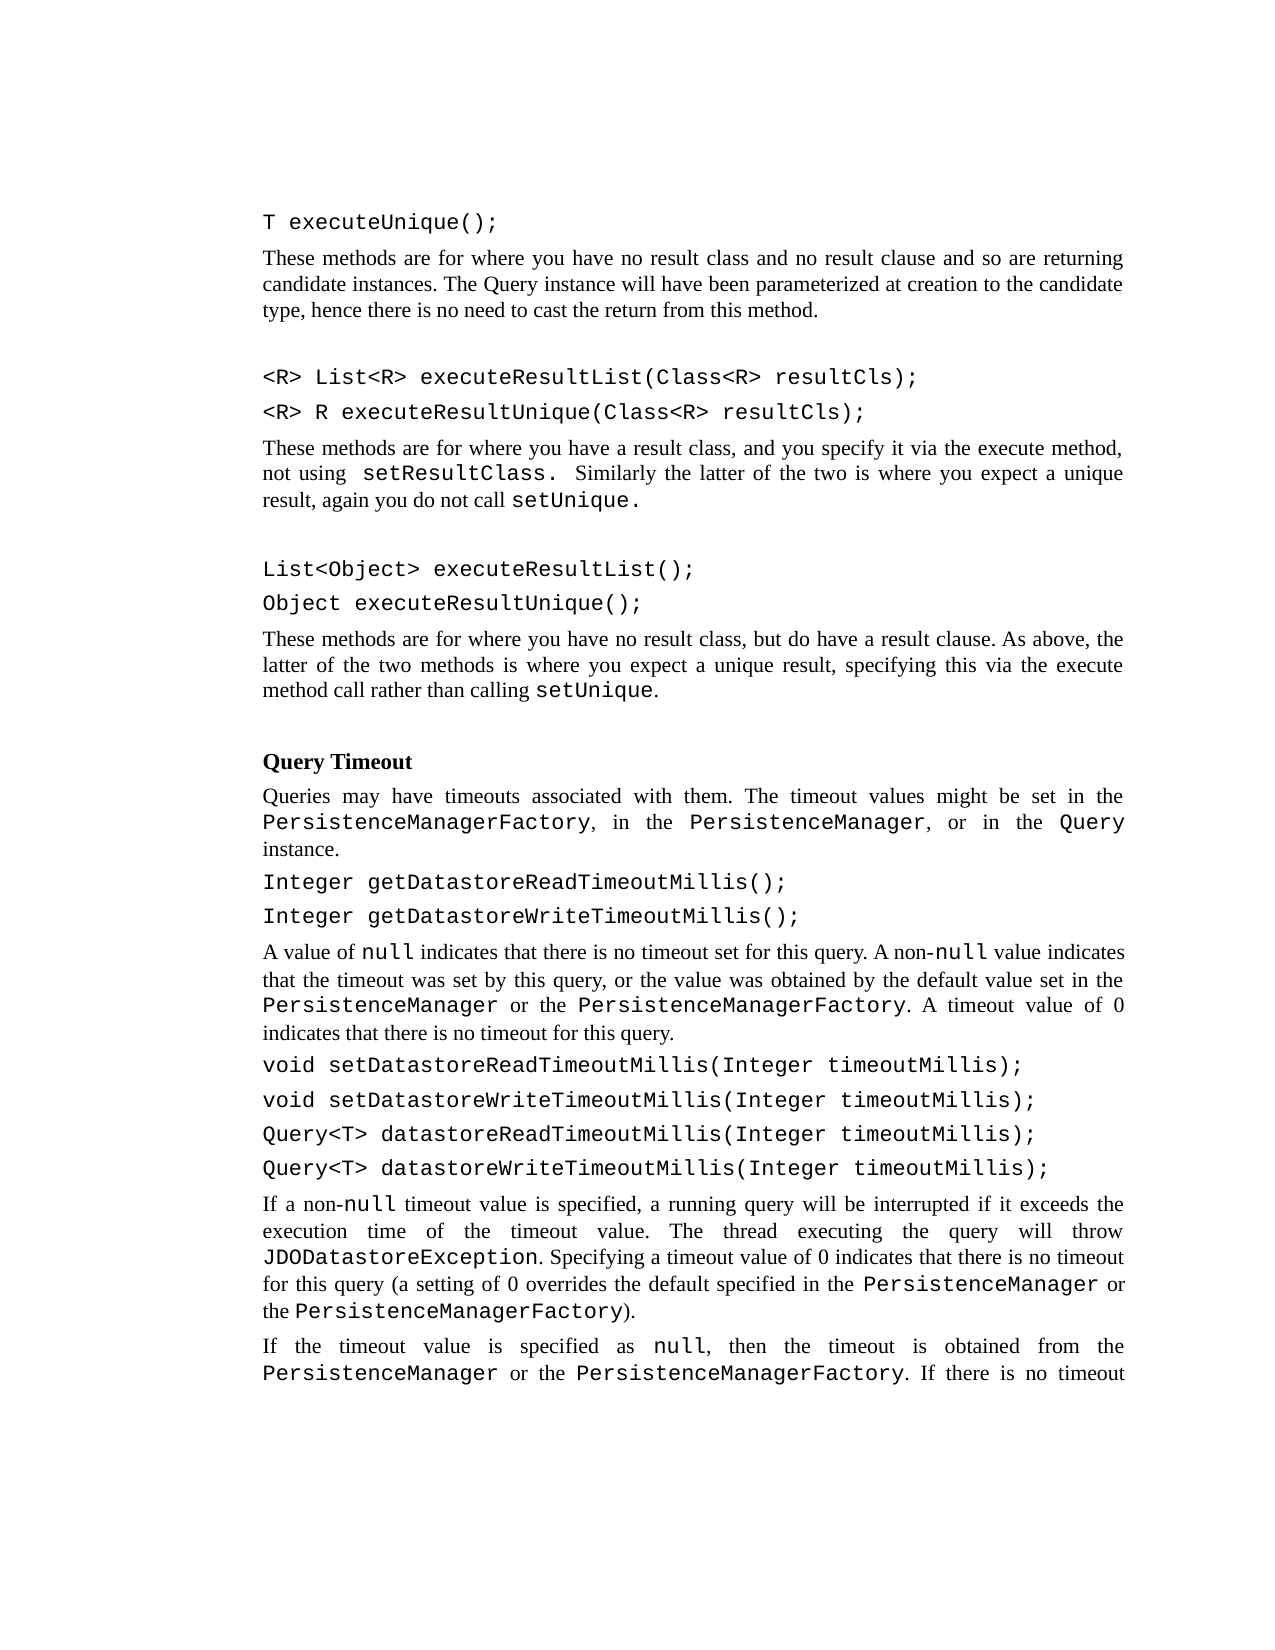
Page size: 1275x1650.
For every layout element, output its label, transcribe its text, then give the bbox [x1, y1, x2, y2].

text Query<T> datastoreReadTimeoutMillis(Integer timeoutMillis); [262, 1122, 1125, 1148]
text void setDatastoreWriteTimeoutMillis(Integer timeoutMillis); [262, 1087, 1125, 1113]
text These methods are for where you have a result class, and you specify it via the execute method, not using setResultClass. Similarly the latter of the two is where you expect a unique result, again you do not call setUnique. [262, 434, 1125, 514]
text These methods are for where you have no result class, but do have a result clause. As above, the latter of the two methods is where you expect a unique result, specifying this via the execute method call rather than calling setUnique. [262, 625, 1125, 704]
text A14.6.1-7 [If a non-null timeout value is specified, a running query will be interrupted if it exceeds the execution time of the timeout value. The thread executing the query will throw JDODatastoreException. Specifying a timeout value of 0 indicates that there is no timeout for this query (a setting of 0 overrides the default specified in the PersistenceManager or the PersistenceManagerFactory).] [262, 1191, 1125, 1324]
subtitle Query Timeout [150, 747, 1125, 774]
text Query<T> datastoreWriteTimeoutMillis(Integer timeoutMillis); [262, 1156, 1125, 1182]
text Integer getDatastoreReadTimeoutMillis(); [262, 870, 1125, 896]
text List<Object> executeResultList(); [262, 557, 1125, 583]
text If the timeout value is specified as null, then the timeout is obtained from the PersistenceManager or the PersistenceManagerFactory. If there is no timeout [262, 1333, 1125, 1387]
text T executeUnique(); [262, 210, 1125, 236]
text These methods are for where you have no result class and no result clause and so are returning candidate instances. The Query instance will have been parameterized at creation to the candidate type, hence there is no need to cast the return from this method. [262, 244, 1125, 322]
text A value of null indicates that there is no timeout set for this query. A non-null value indicates that the timeout was set by this query, or the value was obtained by the default value set in the PersistenceManager or the PersistenceManagerFactory. A timeout value of 0 indicates that there is no timeout for this query. [262, 939, 1125, 1045]
text Object executeResultUnique(); [262, 591, 1125, 617]
text Queries may have timeouts associated with them. The timeout values might be set in the PersistenceManagerFactory, in the PersistenceManager, or in the Query instance. [262, 783, 1125, 862]
text void setDatastoreReadTimeoutMillis(Integer timeoutMillis); [262, 1053, 1125, 1079]
text <R> List<R> executeResultList(Class<R> resultCls); [262, 365, 1125, 391]
text <R> R executeResultUnique(Class<R> resultCls); [262, 399, 1125, 426]
text Integer getDatastoreWriteTimeoutMillis(); [262, 904, 1125, 930]
